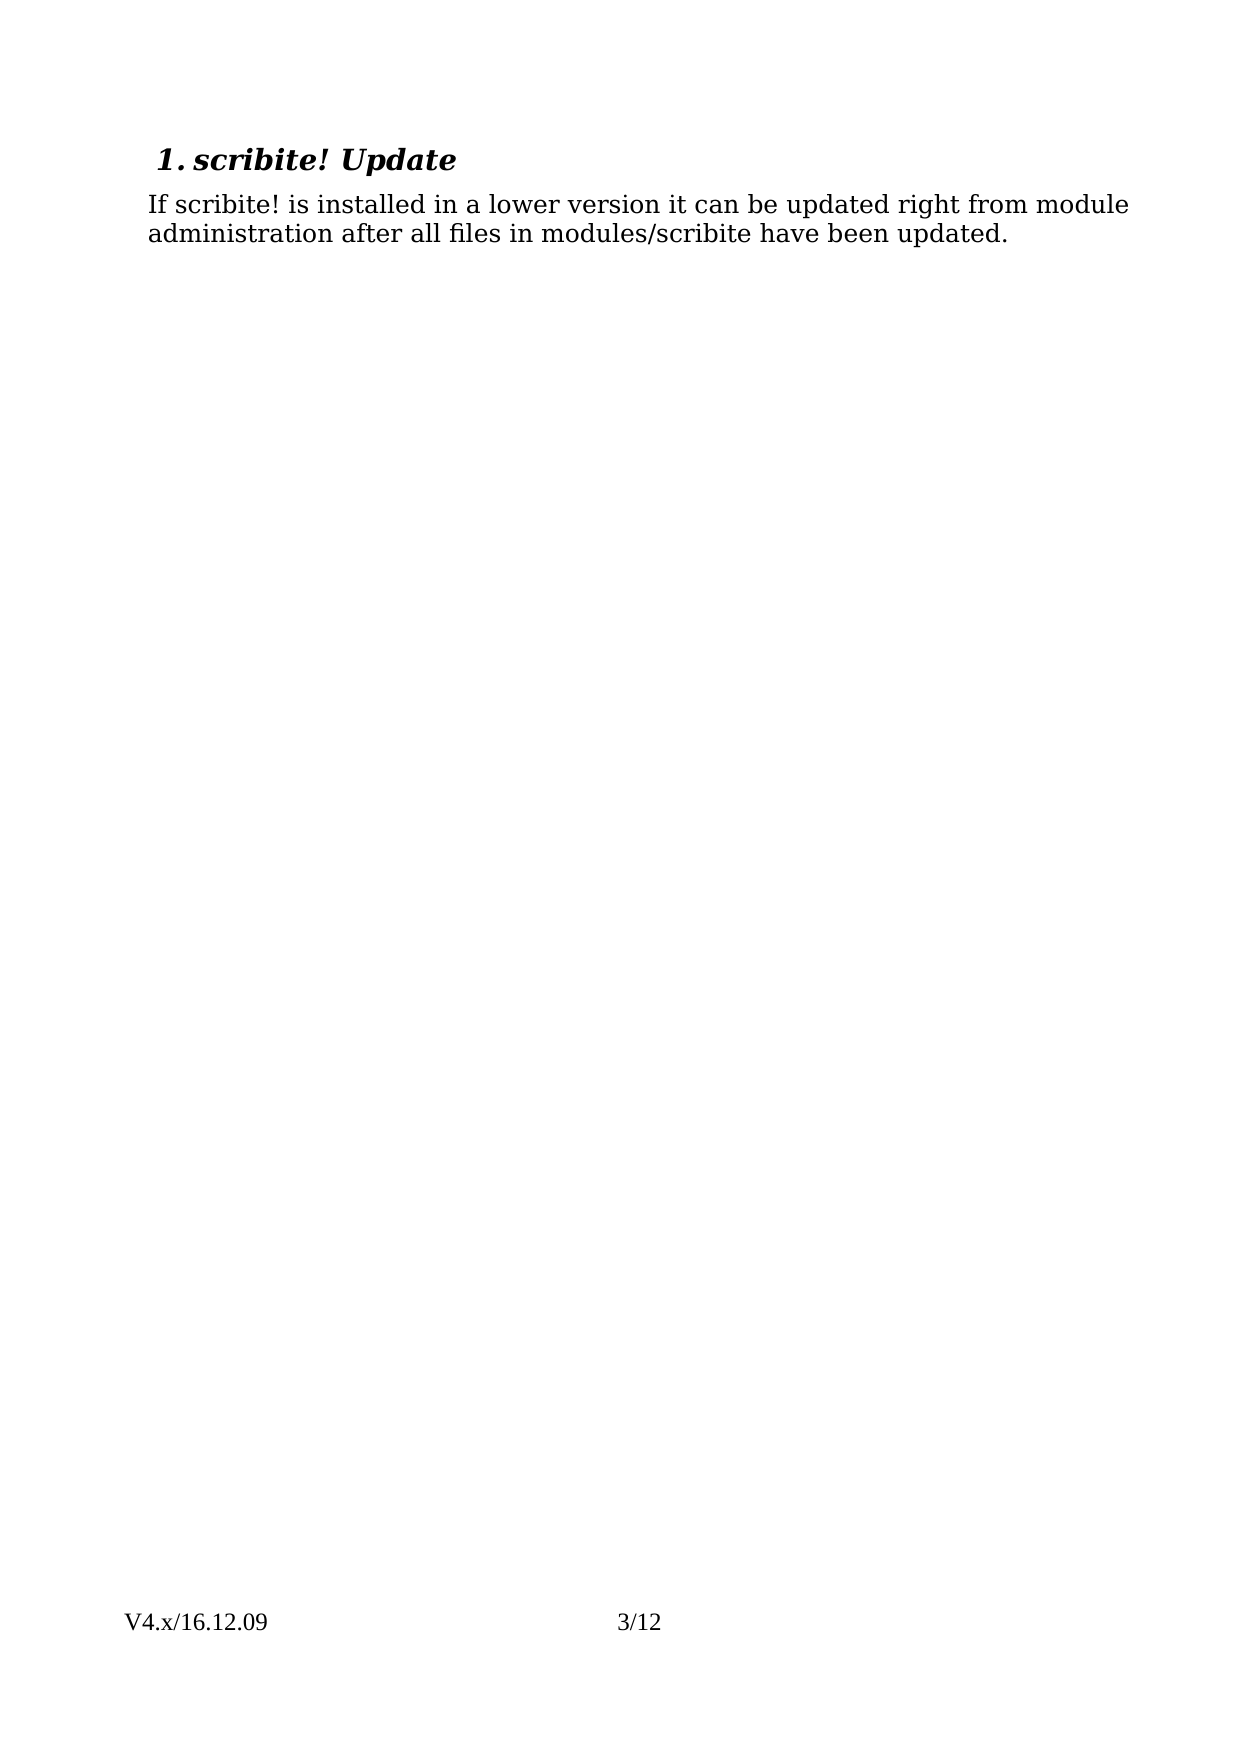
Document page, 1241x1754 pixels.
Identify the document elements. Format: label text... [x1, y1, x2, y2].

subtitle scribite! Update [156, 143, 1160, 177]
text If scribite! is installed in a lower version it can be updated right from module administration after all files in modules/scribite have been updated. [148, 190, 1160, 248]
